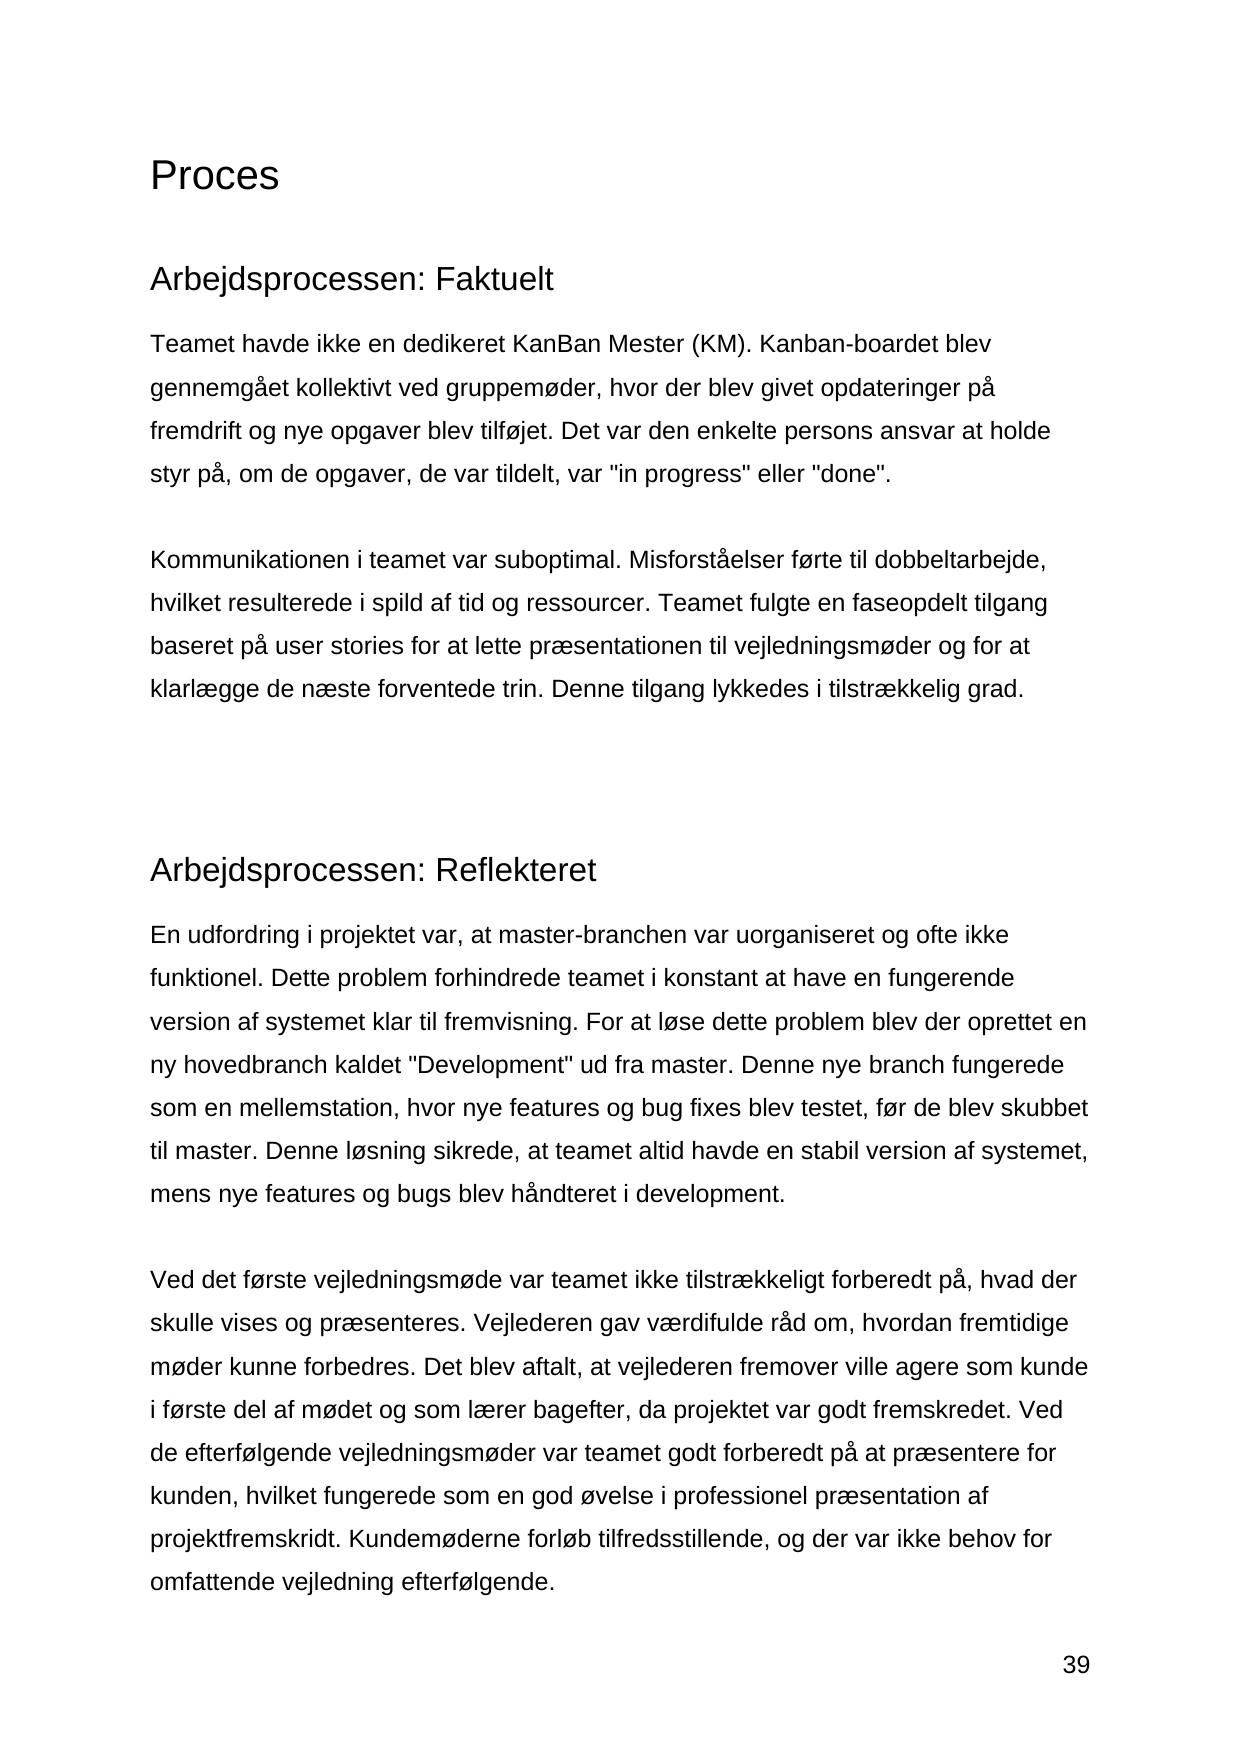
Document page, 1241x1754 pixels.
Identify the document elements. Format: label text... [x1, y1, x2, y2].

subtitle Arbejdsprocessen: Reflekteret [150, 850, 1090, 889]
text Kommunikationen i teamet var suboptimal. Misforståelser førte til dobbeltarbejde, hvilket resulterede i spild af tid og ressourcer. Teamet fulgte en faseopdelt tilgang baseret på user stories for at lette præsentationen til vejledningsmøder og for at klarlægge de næste forventede trin. Denne tilgang lykkedes i tilstrækkelig grad. [150, 545, 1090, 703]
subtitle Arbejdsprocessen: Faktuelt [150, 259, 1090, 298]
text En udfordring i projektet var, at master-branchen var uorganiseret og ofte ikke funktionel. Dette problem forhindrede teamet i konstant at have en fungerende version af systemet klar til fremvisning. For at løse dette problem blev der oprettet en ny hovedbranch kaldet "Development" ud fra master. Denne nye branch fungerede som en mellemstation, hvor nye features og bug fixes blev testet, før de blev skubbet til master. Denne løsning sikrede, at teamet altid havde en stabil version af systemet, mens nye features og bugs blev håndteret i development. [150, 920, 1090, 1208]
subtitle Proces [150, 150, 1090, 198]
text Ved det første vejledningsmøde var teamet ikke tilstrækkeligt forberedt på, hvad der skulle vises og præsenteres. Vejlederen gav værdifulde råd om, hvordan fremtidige møder kunne forbedres. Det blev aftalt, at vejlederen fremover ville agere som kunde i første del af mødet og som lærer bagefter, da projektet var godt fremskredet. Ved de efterfølgende vejledningsmøder var teamet godt forberedt på at præsentere for kunden, hvilket fungerede som en god øvelse i professionel præsentation af projektfremskridt. Kundemøderne forløb tilfredsstillende, og der var ikke behov for omfattende vejledning efterfølgende. [150, 1265, 1090, 1596]
text Teamet havde ikke en dedikeret KanBan Mester (KM). Kanban-boardet blev gennemgået kollektivt ved gruppemøder, hvor der blev givet opdateringer på fremdrift og nye opgaver blev tilføjet. Det var den enkelte persons ansvar at holde styr på, om de opgaver, de var tildelt, var "in progress" eller "done". [150, 329, 1090, 488]
